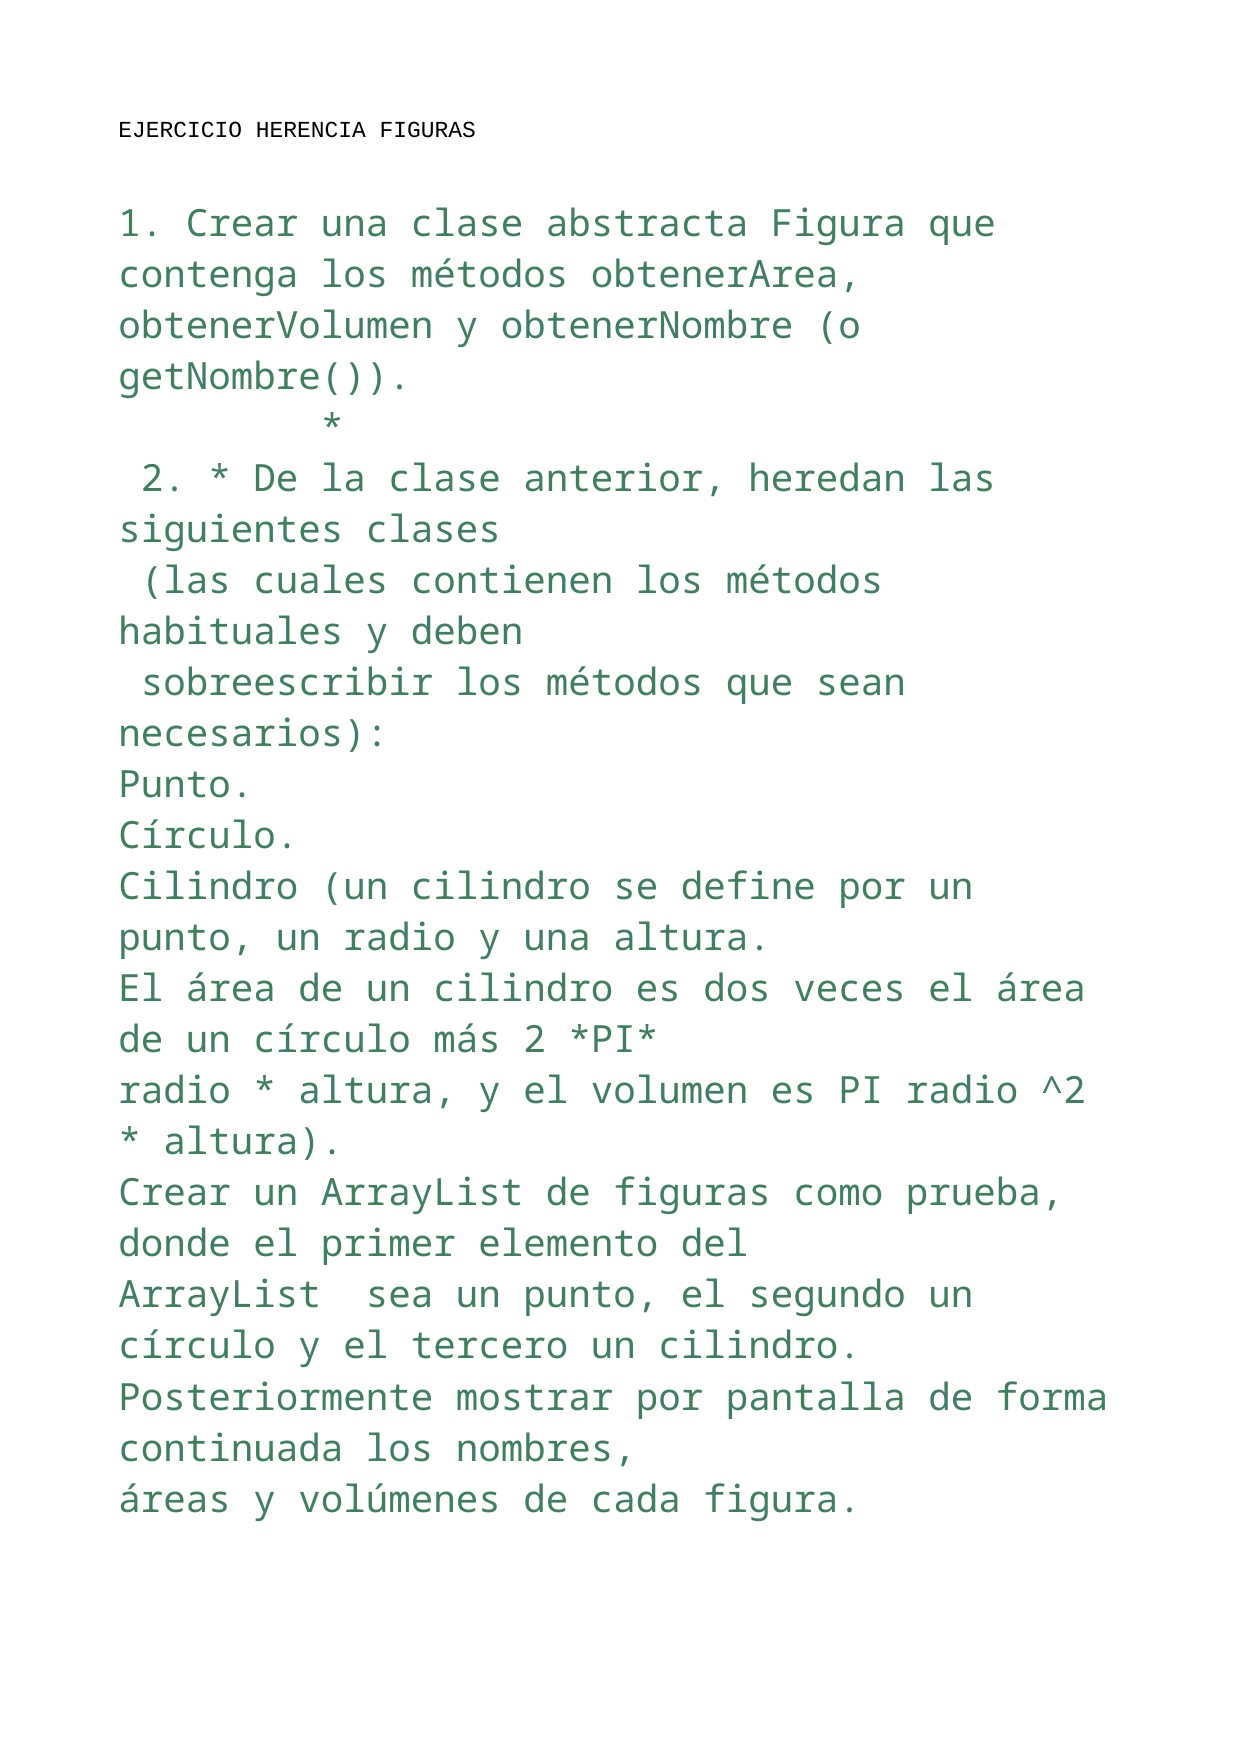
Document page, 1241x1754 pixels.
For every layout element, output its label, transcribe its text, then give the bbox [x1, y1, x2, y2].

text áreas y volúmenes de cada figura. [118, 1472, 1122, 1523]
text * [118, 400, 1122, 451]
text Punto. [118, 757, 1122, 808]
text (las cuales contienen los métodos habituales y deben [118, 553, 1122, 655]
text 1. Crear una clase abstracta Figura que contenga los métodos obtenerArea, [118, 196, 1122, 298]
text Posteriormente mostrar por pantalla de forma continuada los nombres, [118, 1370, 1122, 1472]
text sobreescribir los métodos que sean necesarios): [118, 655, 1122, 757]
text obtenerVolumen y obtenerNombre (o getNombre()). [118, 298, 1122, 400]
text 2. * De la clase anterior, heredan las siguientes clases [118, 451, 1122, 553]
text Cilindro (un cilindro se define por un punto, un radio y una altura. [118, 859, 1122, 962]
text El área de un cilindro es dos veces el área de un círculo más 2 *PI* [118, 962, 1122, 1064]
text radio * altura, y el volumen es PI radio ^2 * altura). [118, 1064, 1122, 1166]
text Círculo. [118, 808, 1122, 859]
text Crear un ArrayList de figuras como prueba, donde el primer elemento del [118, 1166, 1122, 1268]
text EJERCICIO HERENCIA FIGURAS [118, 118, 1122, 144]
text ArrayList sea un punto, el segundo un círculo y el tercero un cilindro. [118, 1268, 1122, 1370]
